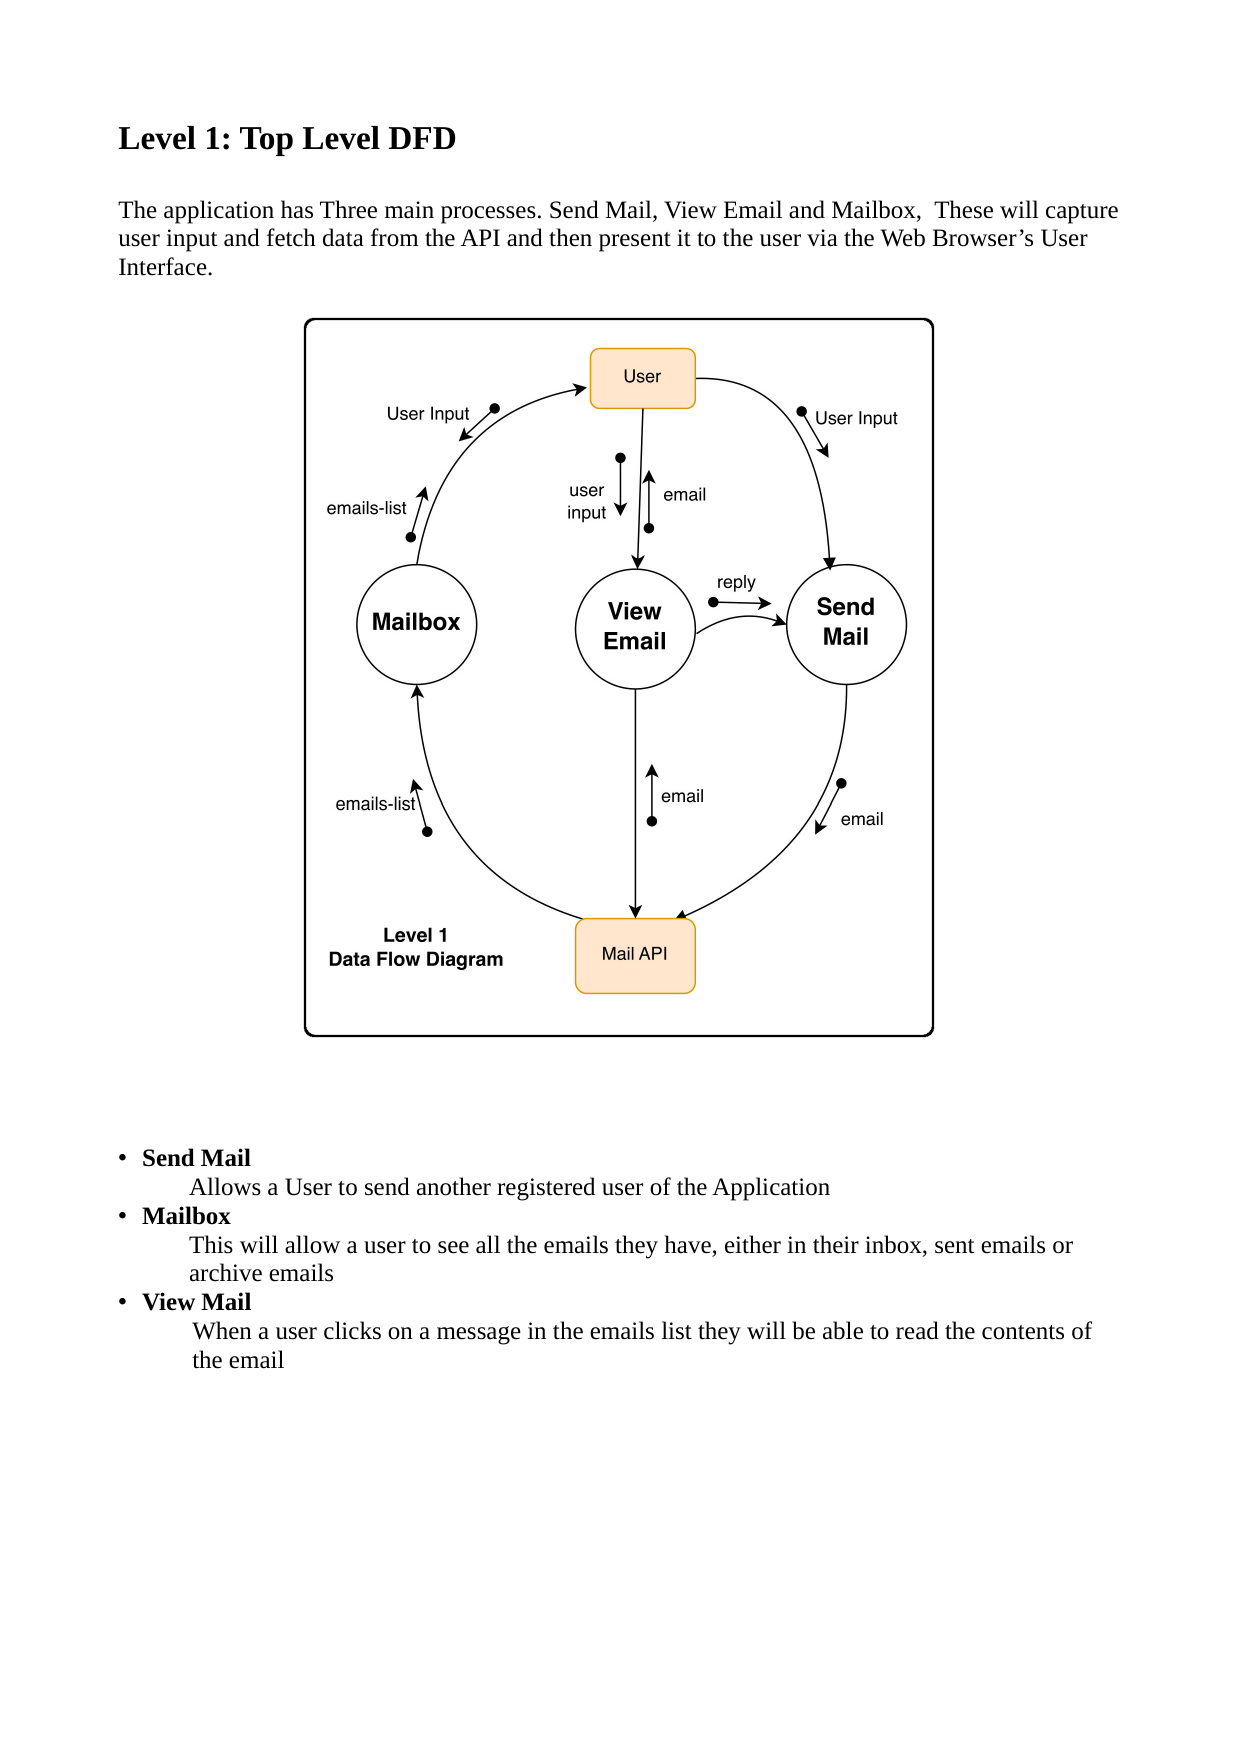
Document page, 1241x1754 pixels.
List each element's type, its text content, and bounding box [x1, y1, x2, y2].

picture [292, 309, 948, 1050]
text The application has Three main processes. Send Mail, View Email and Mailbox, These will capture user input and fetch data from the API and then present it to the user via the Web Browser’s User Interface. [118, 195, 1122, 281]
list Mailbox [118, 1201, 1122, 1230]
list View Mail [118, 1287, 1122, 1316]
list Send Mail [118, 1143, 1122, 1172]
text When a user clicks on a message in the emails list they will be able to read the contents of the email [118, 1316, 1122, 1373]
list Allows a User to send another registered user of the Application [165, 1172, 1122, 1201]
text Level 1: Top Level DFD [118, 118, 1122, 156]
list This will allow a user to see all the emails they have, either in their inbox, sent emails or archive emails [165, 1230, 1122, 1287]
